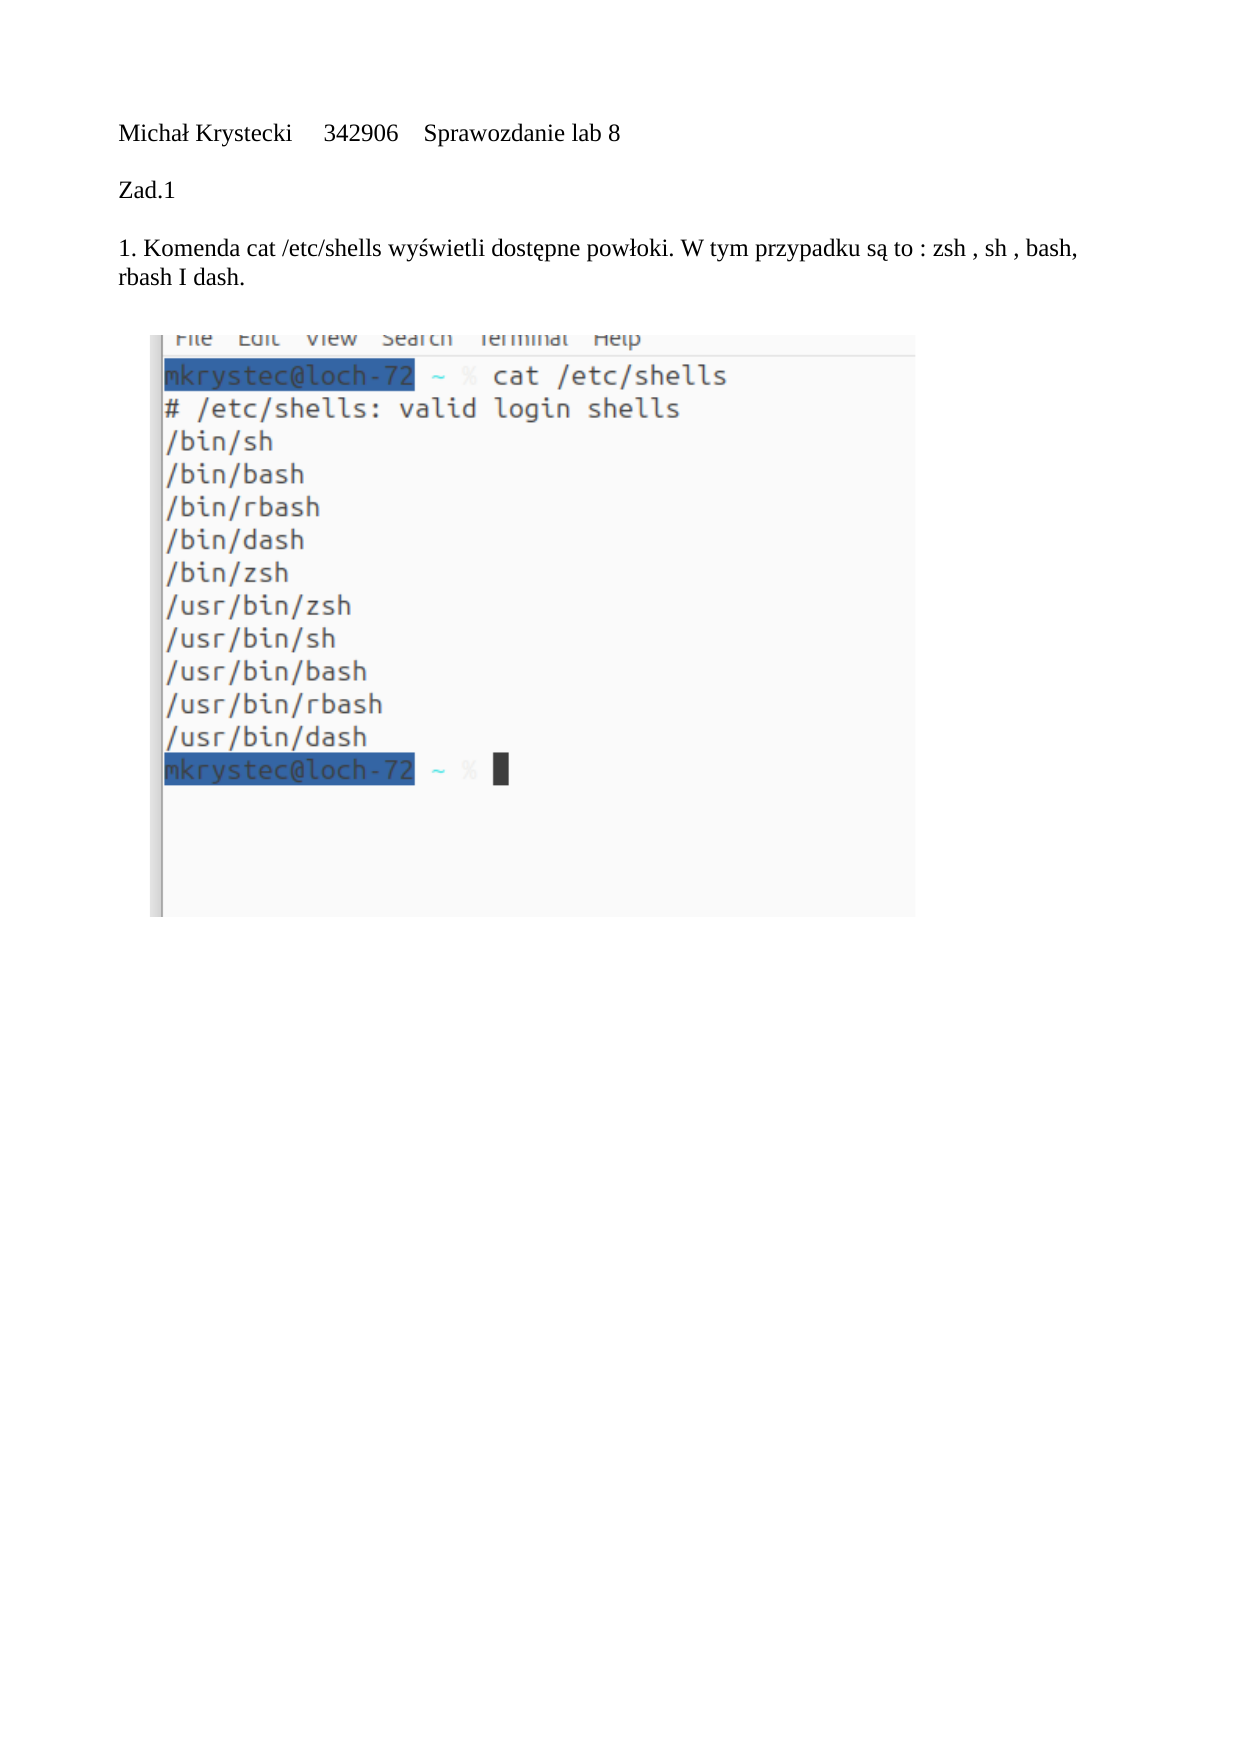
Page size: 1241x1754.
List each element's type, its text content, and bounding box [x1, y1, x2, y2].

text 1. Komenda cat /etc/shells wyświetli dostępne powłoki. W tym przypadku są to : zsh , sh , bash, rbash I dash. [118, 233, 1122, 291]
text Michał Krystecki 342906 Sprawozdanie lab 8 [118, 118, 1122, 147]
text Zad.1 [118, 176, 1122, 204]
picture [149, 335, 916, 917]
